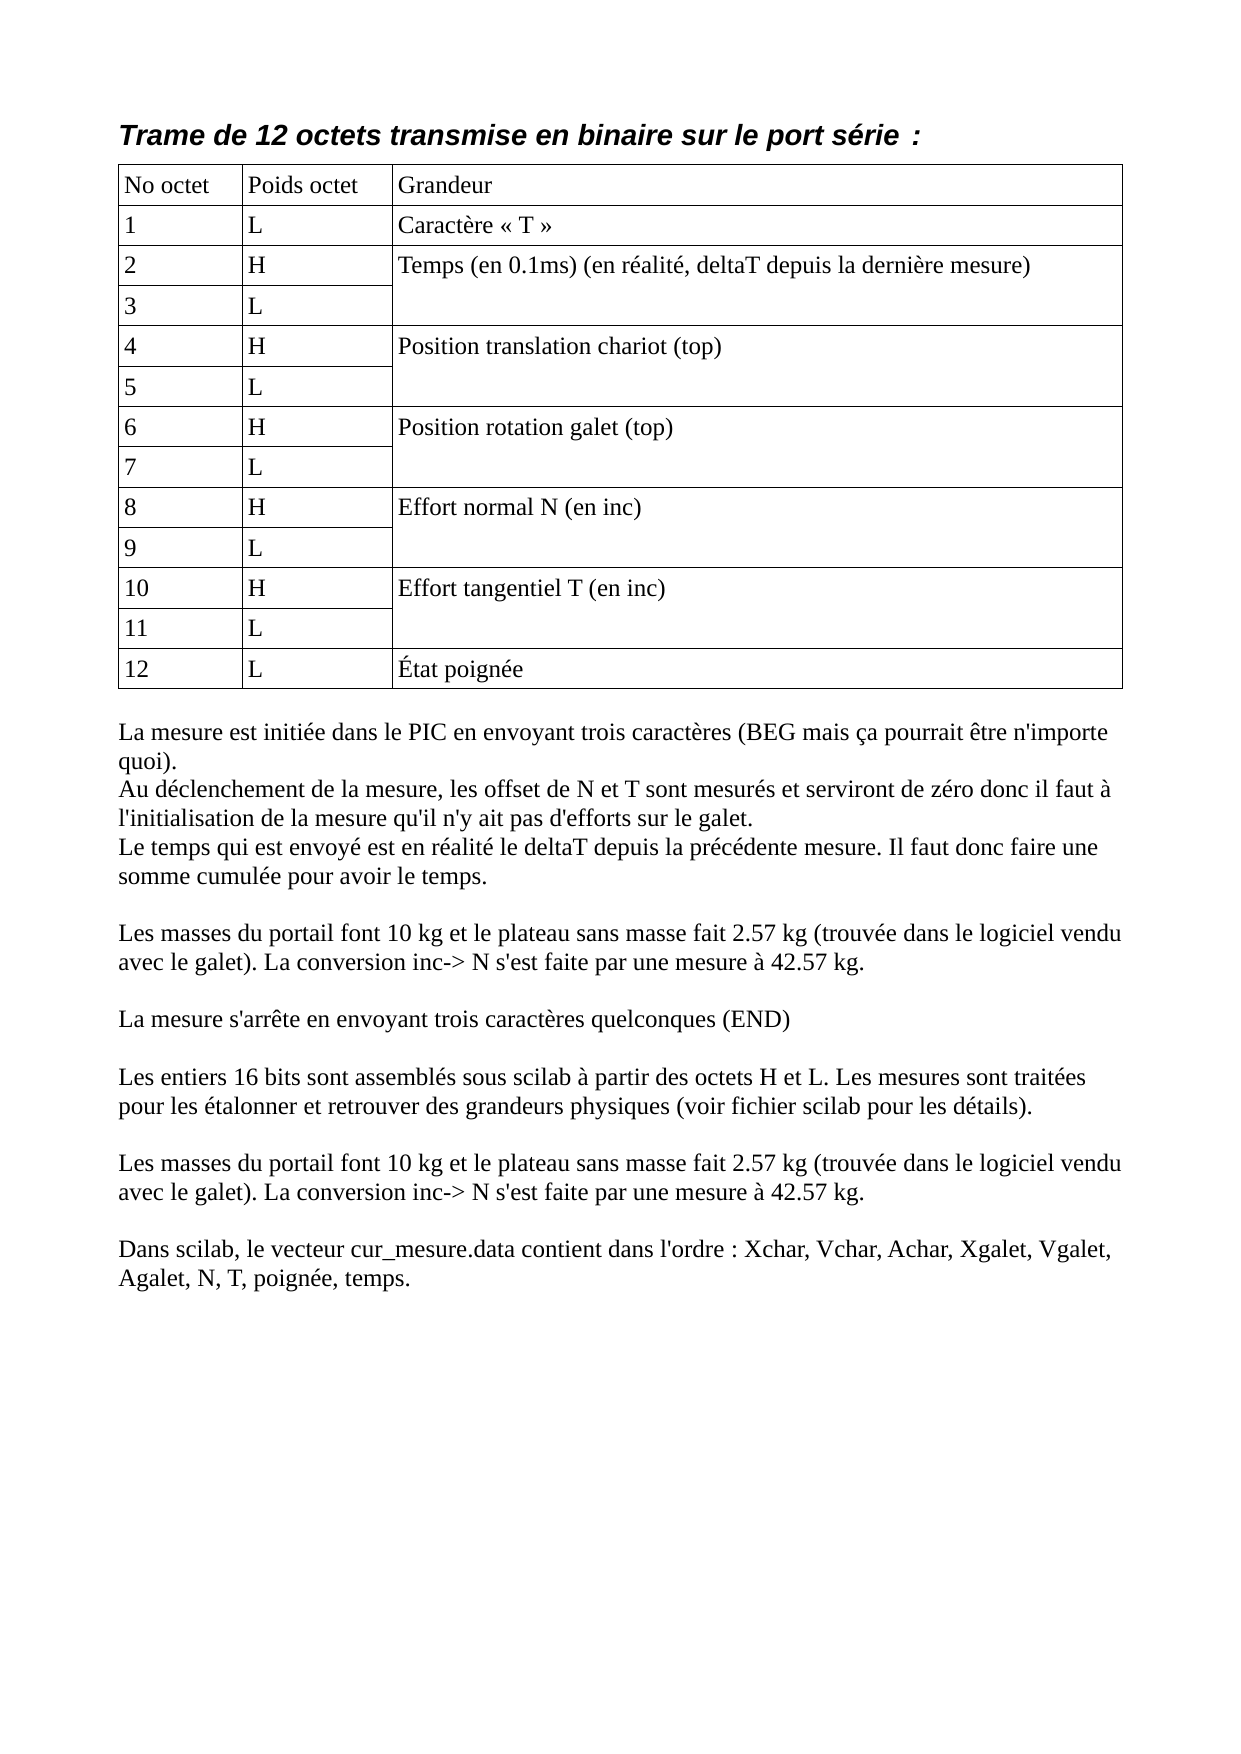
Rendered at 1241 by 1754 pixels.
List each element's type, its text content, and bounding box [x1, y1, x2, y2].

subtitle Trame de 12 octets transmise en binaire sur le port série : [118, 118, 1122, 152]
text La mesure est initiée dans le PIC en envoyant trois caractères (BEG mais ça pourrait être n'importe quoi). [118, 717, 1122, 774]
table_cell 10 [119, 568, 242, 608]
table_cell Effort tangentiel T (en inc) [393, 568, 1122, 648]
text Les entiers 16 bits sont assemblés sous scilab à partir des octets H et L. Les mesures sont traitées pour les étalonner et retrouver des grandeurs physiques (voir fichier scilab pour les détails). [118, 1062, 1122, 1119]
table_cell Position translation chariot (top) [393, 326, 1122, 406]
text Le temps qui est envoyé est en réalité le deltaT depuis la précédente mesure. Il faut donc faire une somme cumulée pour avoir le temps. [118, 832, 1122, 889]
table_cell L [243, 286, 392, 325]
table_cell Position rotation galet (top) [393, 407, 1122, 487]
table_cell 9 [119, 528, 242, 567]
table_header Grandeur [393, 165, 1122, 204]
table_cell L [243, 206, 392, 245]
table_cell L [243, 367, 392, 406]
text La mesure s'arrête en envoyant trois caractères quelconques (END) [118, 1004, 1122, 1033]
table_cell Temps (en 0.1ms) (en réalité, deltaT depuis la dernière mesure) [393, 246, 1122, 325]
table_cell L [243, 649, 392, 688]
text Dans scilab, le vecteur cur_mesure.data contient dans l'ordre : Xchar, Vchar, Achar, Xgalet, Vgalet, Agalet, N, T, poignée, temps. [118, 1234, 1122, 1292]
table_cell État poignée [393, 649, 1122, 688]
table_cell L [243, 528, 392, 567]
table_cell H [243, 488, 392, 527]
table_cell 2 [119, 246, 242, 285]
text Au déclenchement de la mesure, les offset de N et T sont mesurés et serviront de zéro donc il faut à l'initialisation de la mesure qu'il n'y ait pas d'efforts sur le galet. [118, 774, 1122, 832]
text Les masses du portail font 10 kg et le plateau sans masse fait 2.57 kg (trouvée dans le logiciel vendu avec le galet). La conversion inc-> N s'est faite par une mesure à 42.57 kg. [118, 918, 1122, 976]
table_cell 5 [119, 367, 242, 406]
table_cell H [243, 326, 392, 366]
table_header No octet [119, 165, 242, 204]
table_cell 7 [119, 447, 242, 487]
table_cell 4 [119, 326, 242, 366]
table_cell Caractère « T » [393, 206, 1122, 245]
table_cell Effort normal N (en inc) [393, 488, 1122, 567]
table_cell H [243, 246, 392, 285]
table_cell L [243, 447, 392, 487]
table_cell H [243, 568, 392, 608]
table_cell 12 [119, 649, 242, 688]
table_cell 3 [119, 286, 242, 325]
table_cell 8 [119, 488, 242, 527]
table_cell H [243, 407, 392, 446]
table_cell 6 [119, 407, 242, 446]
text Les masses du portail font 10 kg et le plateau sans masse fait 2.57 kg (trouvée dans le logiciel vendu avec le galet). La conversion inc-> N s'est faite par une mesure à 42.57 kg. [118, 1148, 1122, 1206]
table_header Poids octet [243, 165, 392, 204]
table_cell 11 [119, 609, 242, 648]
table_cell L [243, 609, 392, 648]
table_cell 1 [119, 206, 242, 245]
